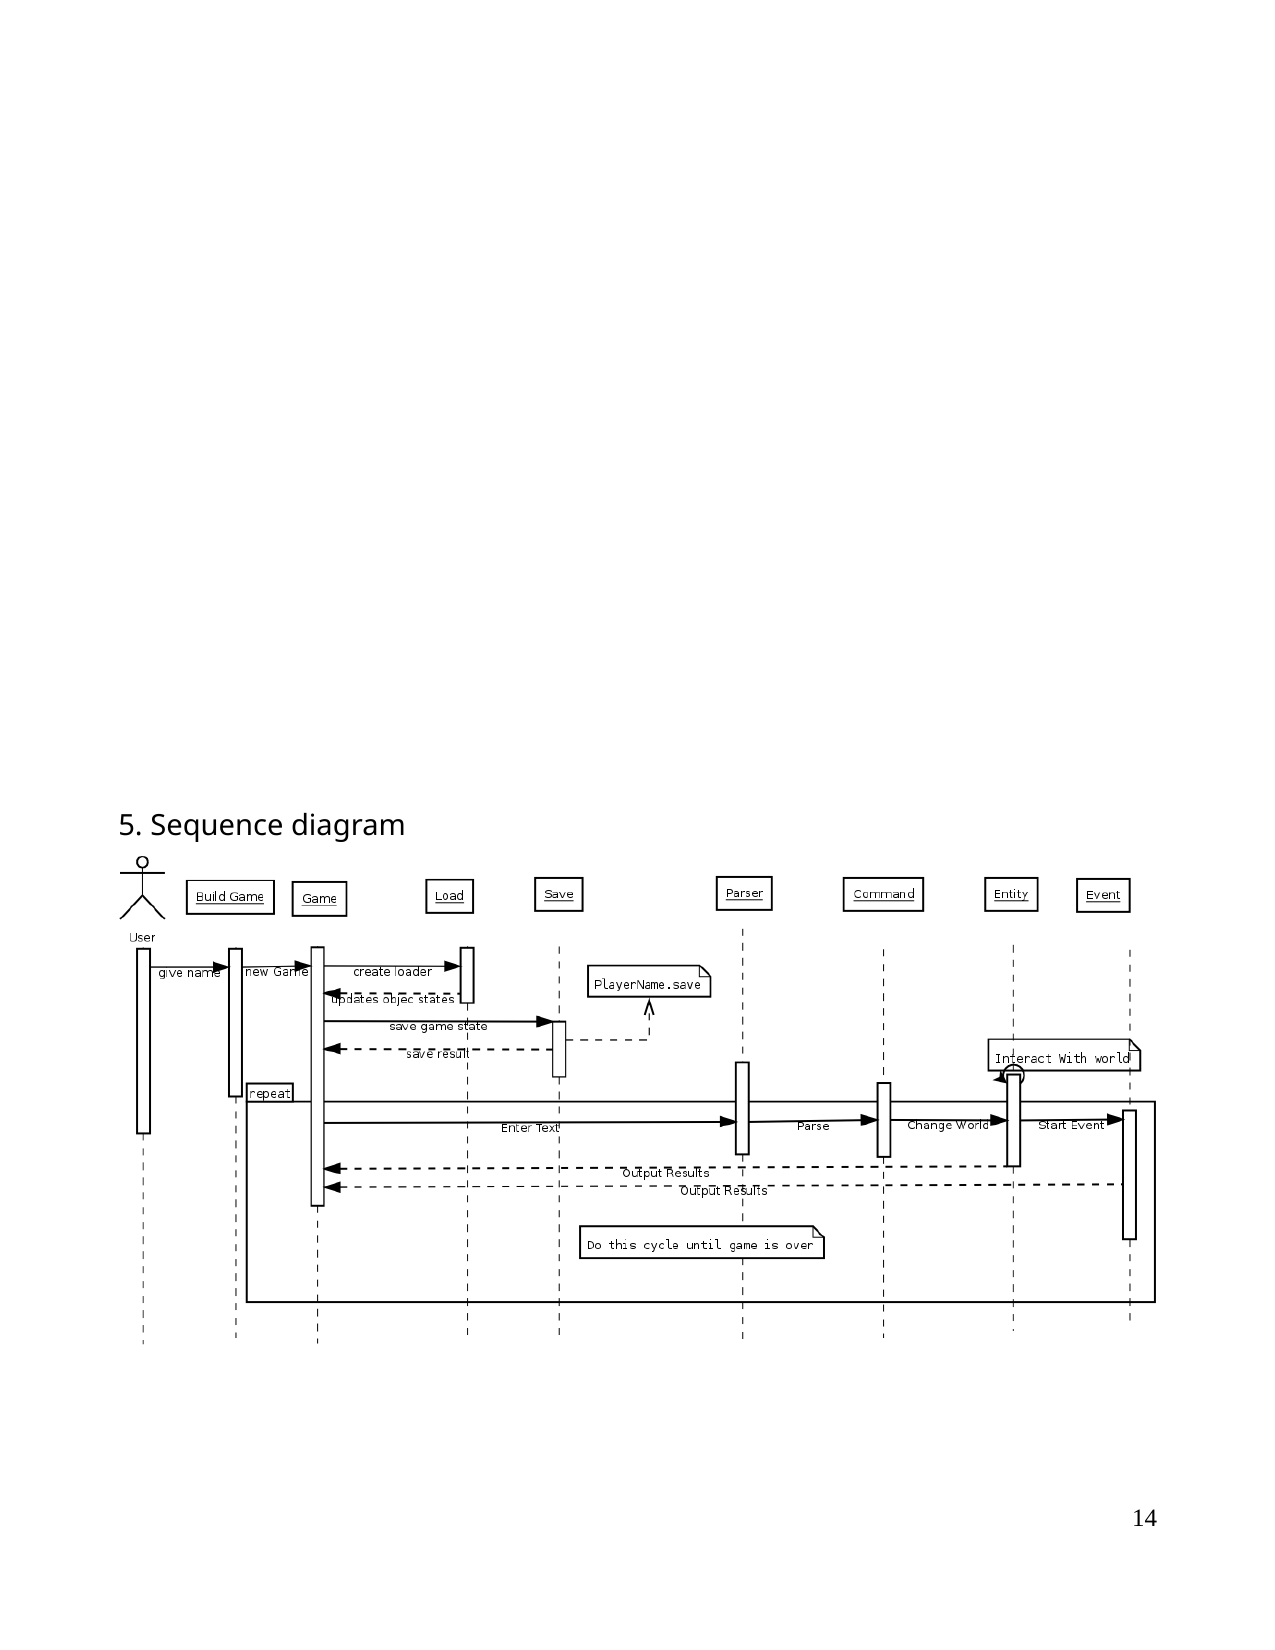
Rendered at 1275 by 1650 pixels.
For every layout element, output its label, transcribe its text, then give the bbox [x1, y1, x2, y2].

text 5. Sequence diagram [118, 804, 1157, 844]
picture [118, 844, 1157, 1345]
